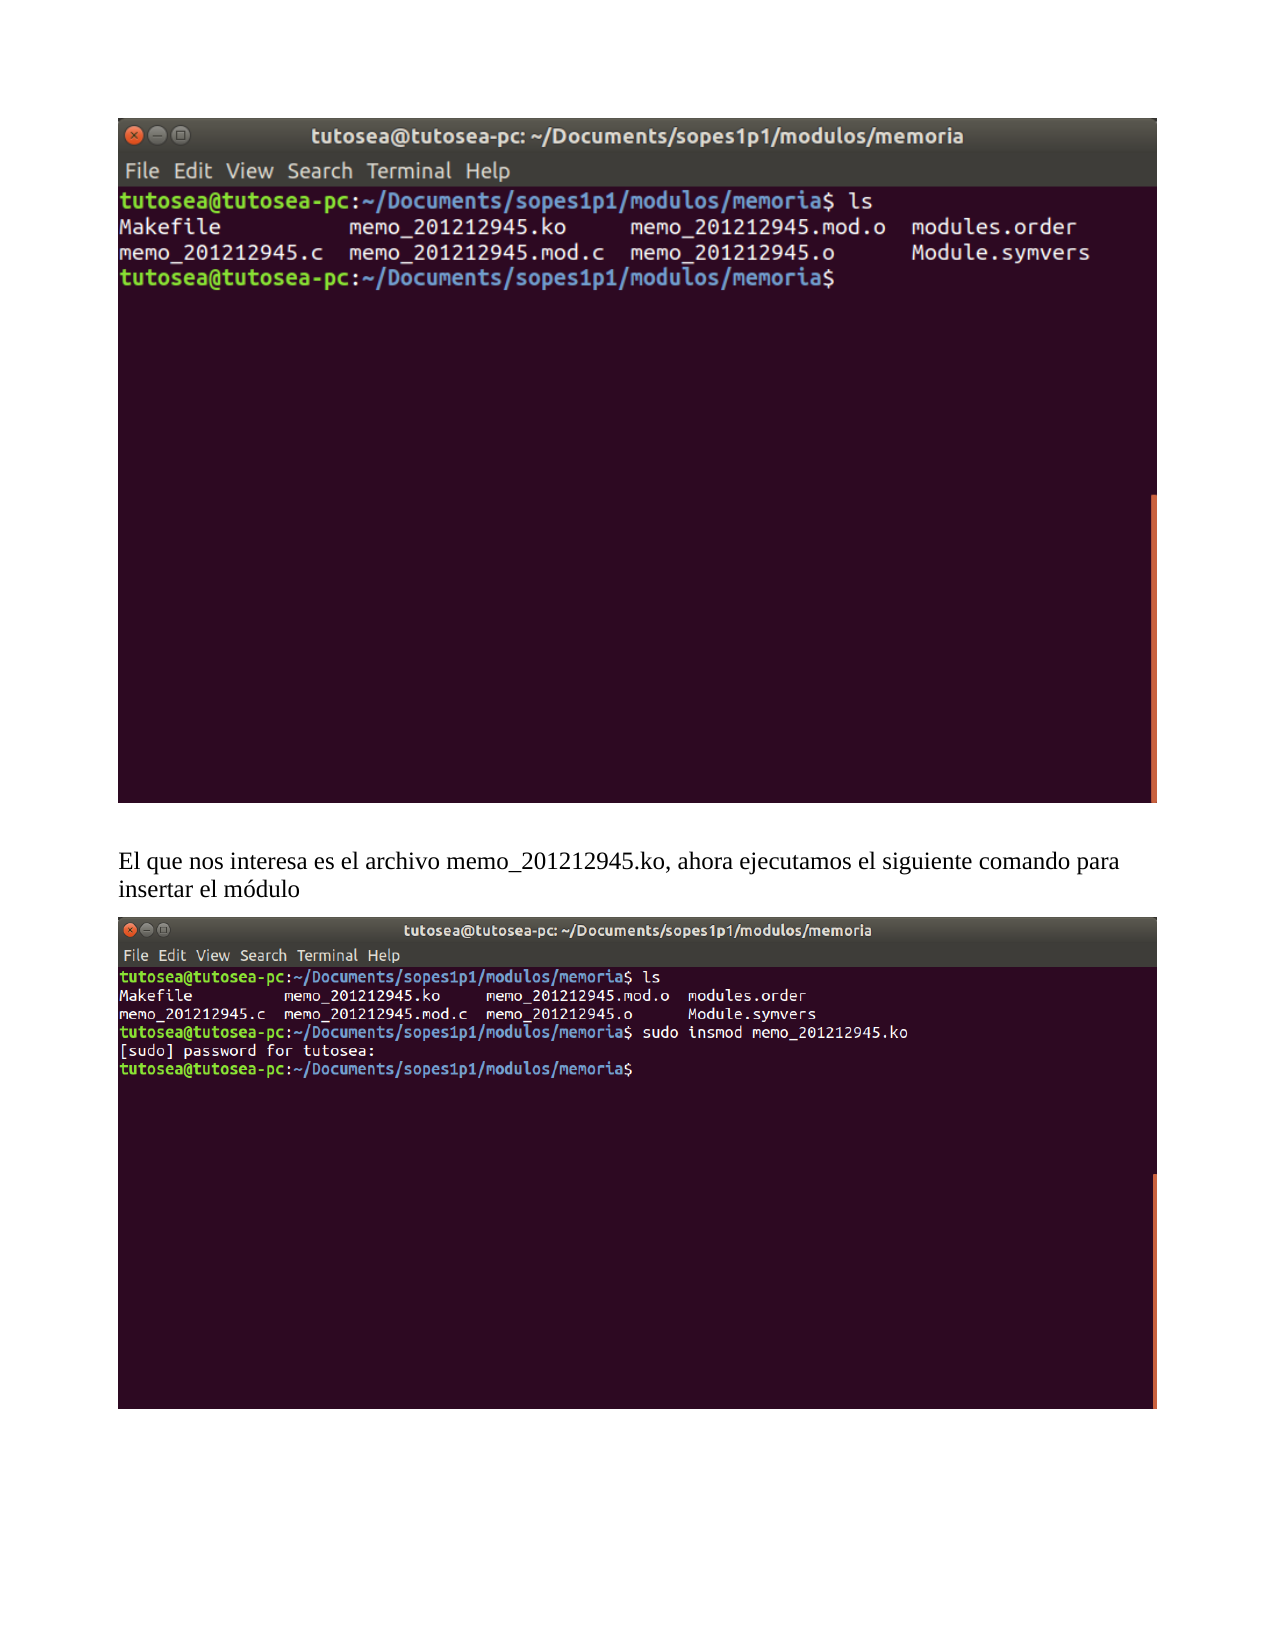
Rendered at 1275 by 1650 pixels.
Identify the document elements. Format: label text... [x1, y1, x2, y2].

text El que nos interesa es el archivo memo_201212945.ko, ahora ejecutamos el siguiente comando para insertar el módulo [118, 846, 1157, 903]
picture [118, 118, 1157, 803]
picture [118, 917, 1157, 1409]
